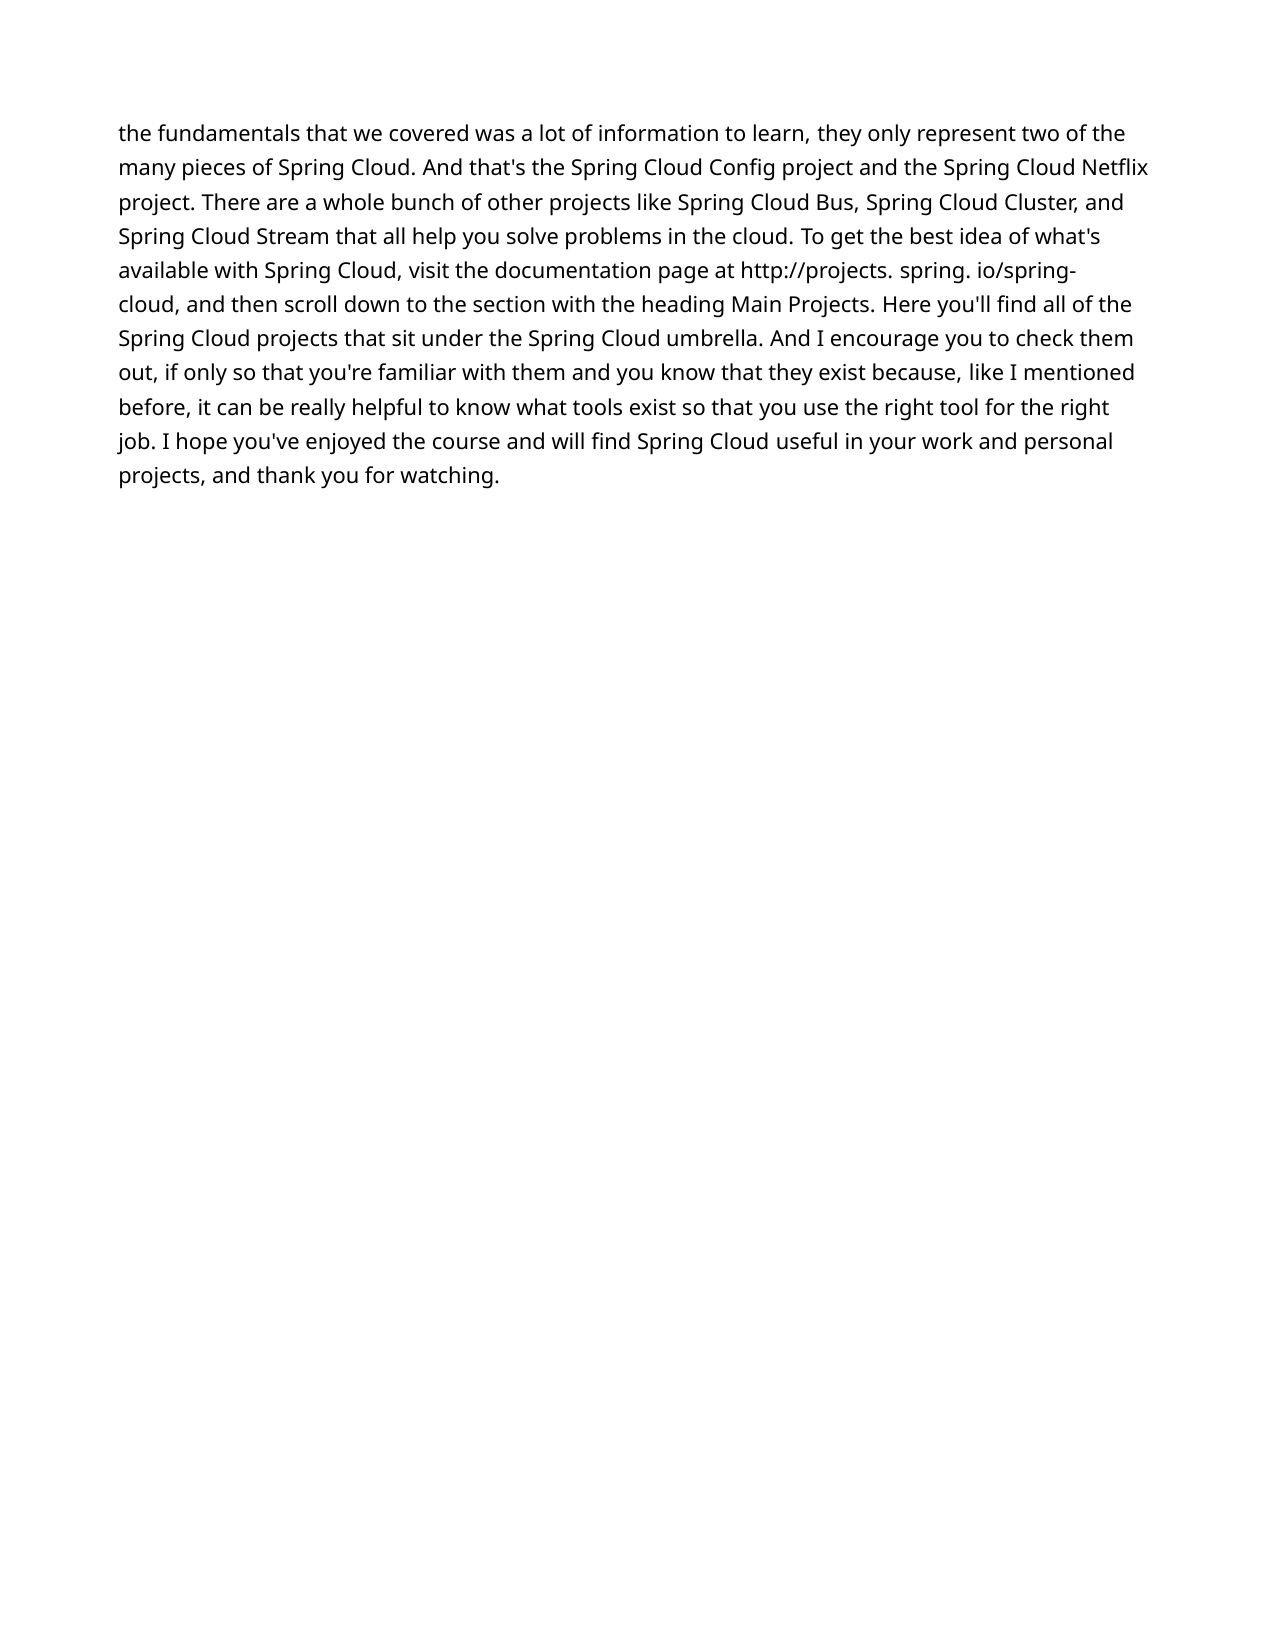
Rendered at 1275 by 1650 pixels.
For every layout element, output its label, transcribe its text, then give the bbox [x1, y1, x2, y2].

text the fundamentals that we covered was a lot of information to learn, they only represent two of the many pieces of Spring Cloud. And that's the Spring Cloud Config project and the Spring Cloud Netflix project. There are a whole bunch of other projects like Spring Cloud Bus, Spring Cloud Cluster, and Spring Cloud Stream that all help you solve problems in the cloud. To get the best idea of what's available with Spring Cloud, visit the documentation page at http://projects. spring. io/spring-cloud, and then scroll down to the section with the heading Main Projects. Here you'll find all of the Spring Cloud projects that sit under the Spring Cloud umbrella. And I encourage you to check them out, if only so that you're familiar with them and you know that they exist because, like I mentioned before, it can be really helpful to know what tools exist so that you use the right tool for the right job. I hope you've enjoyed the course and will find Spring Cloud useful in your work and personal projects, and thank you for watching. [118, 118, 1157, 489]
